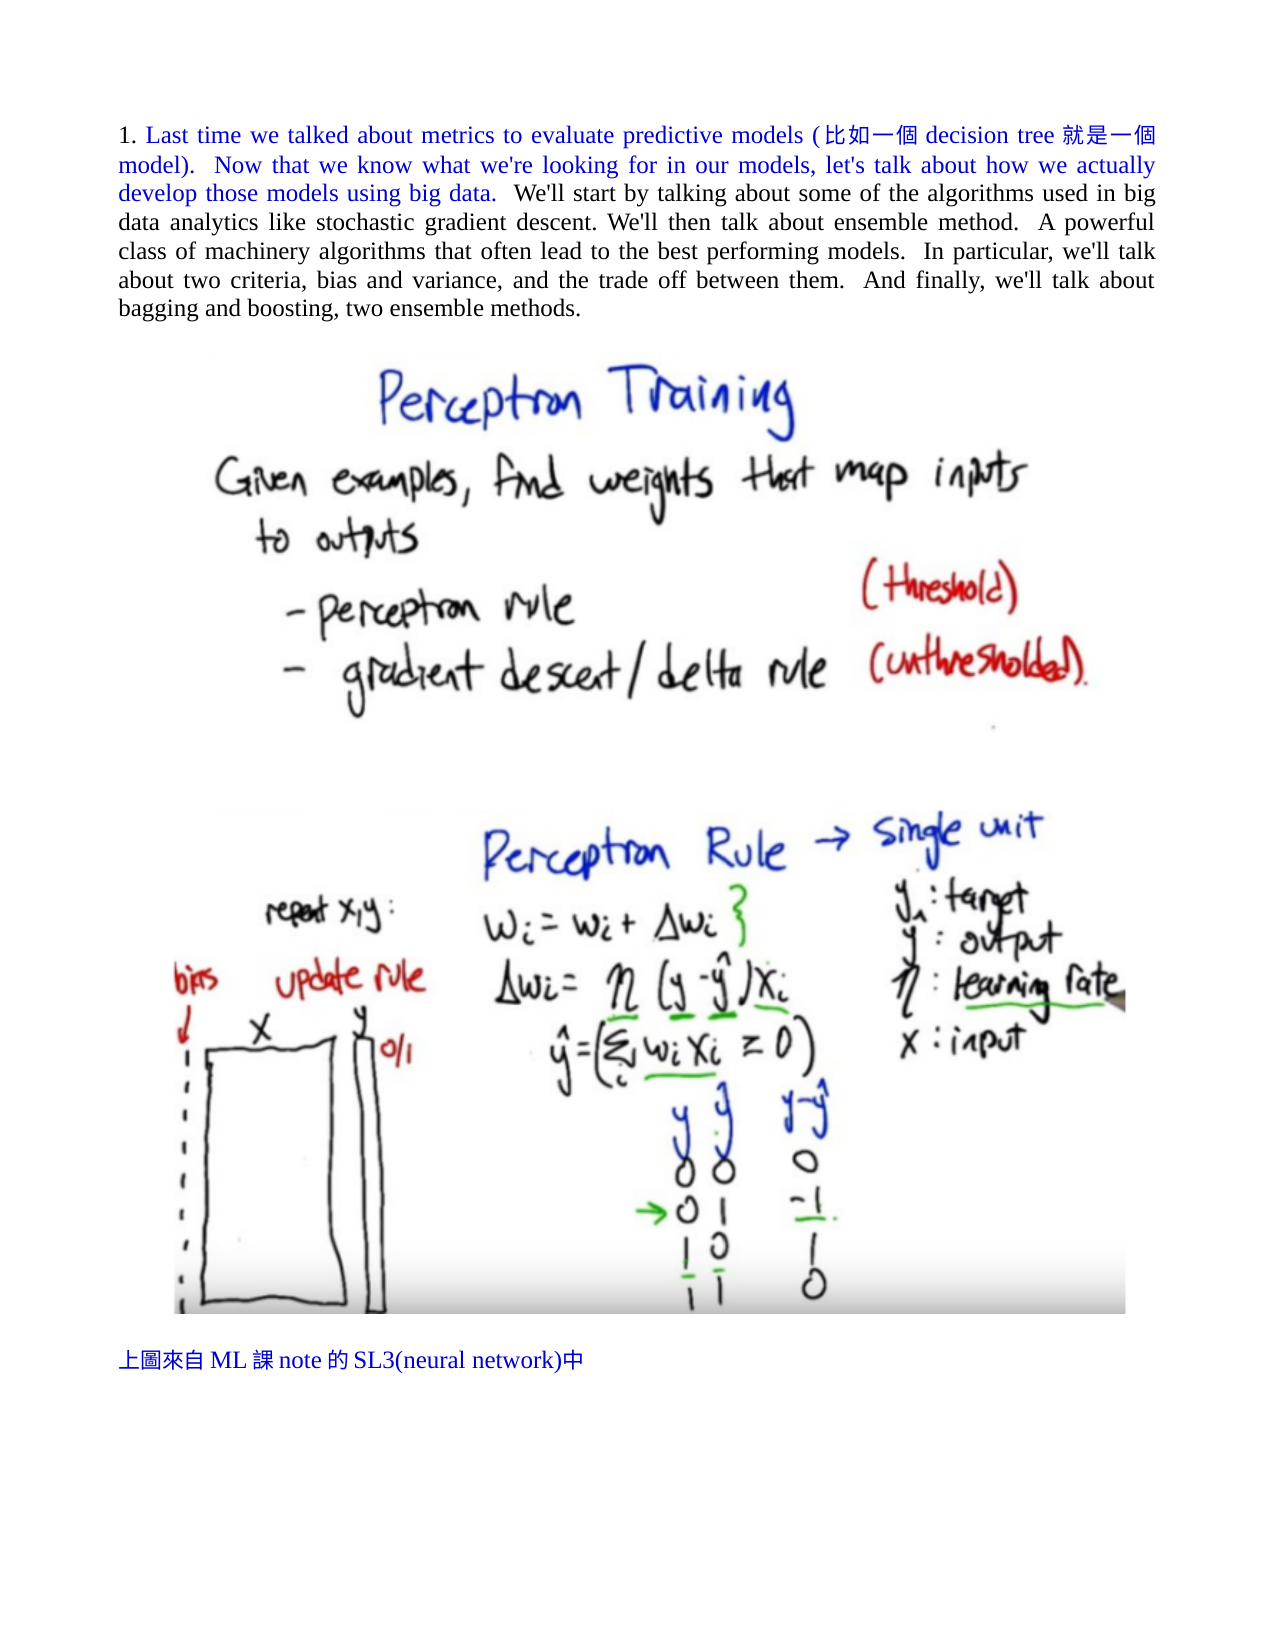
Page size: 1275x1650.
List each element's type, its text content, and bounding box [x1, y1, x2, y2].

text 1. Last time we talked about metrics to evaluate predictive models (比如一個decision tree就是一個model). Now that we know what we're looking for in our models, let's talk about how we actually develop those models using big data. We'll start by talking about some of the algorithms used in big data analytics like stochastic gradient descent. We'll then talk about ensemble method. A powerful class of machinery algorithms that often lead to the best performing models. In particular, we'll talk about two criteria, bias and variance, and the trade off between them. And finally, we'll talk about bagging and boosting, two ensemble methods. [118, 118, 1157, 322]
picture [118, 351, 1157, 1314]
text 上圖來自ML課note的SL3(neural network)中 [118, 1343, 1157, 1374]
